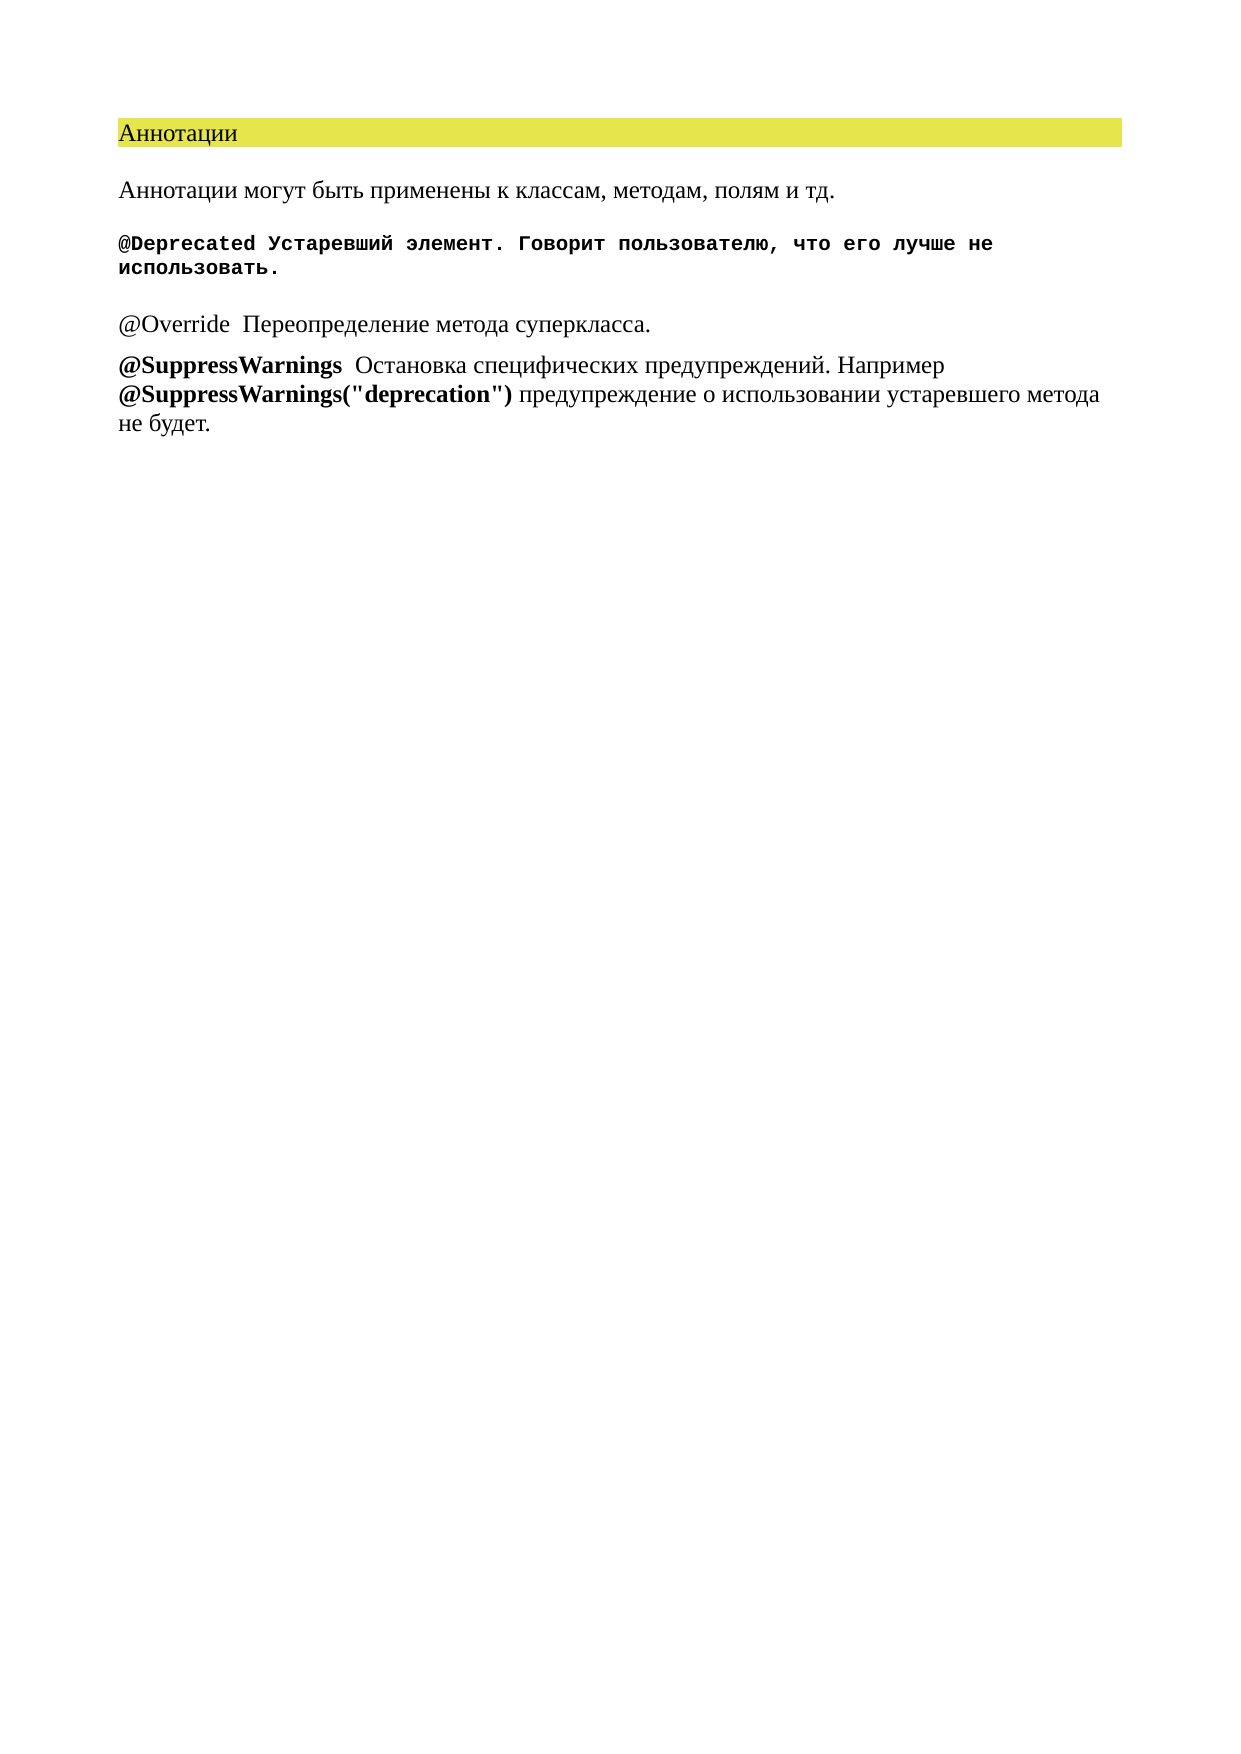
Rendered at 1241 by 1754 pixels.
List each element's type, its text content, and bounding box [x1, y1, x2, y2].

text @Deprecated Устаревший элемент. Говорит пользователю, что его лучше не использовать. [118, 233, 1122, 280]
text Аннотации могут быть применены к классам, методам, полям и тд. [118, 176, 1122, 204]
text @SuppressWarnings Остановка специфических предупреждений. Например @SuppressWarnings("deprecation") предупреждение о использовании устаревшего метода не будет. [118, 350, 1122, 437]
text Аннотации [118, 118, 1122, 147]
text @Override Переопределение метода суперкласса. [118, 309, 1122, 338]
